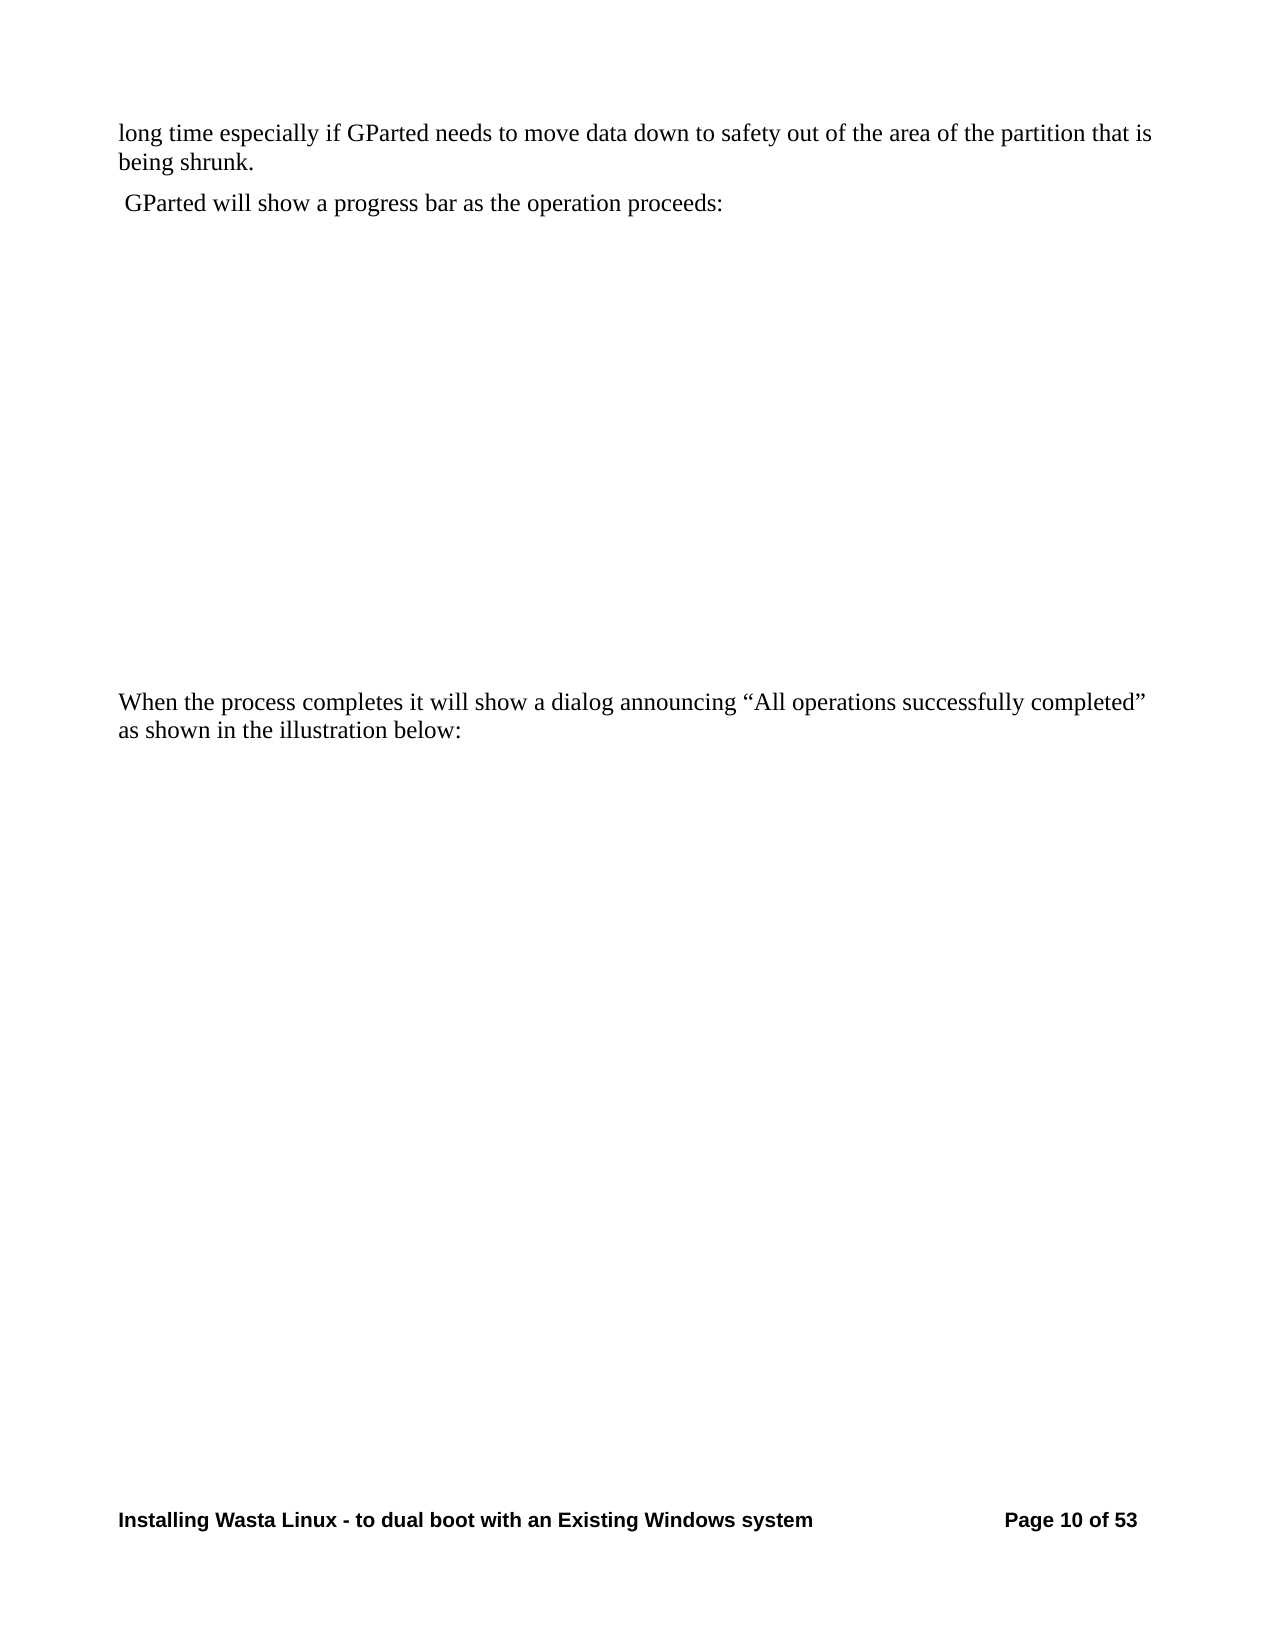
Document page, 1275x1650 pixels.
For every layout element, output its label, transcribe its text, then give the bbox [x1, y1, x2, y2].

text GParted will show a progress bar as the operation proceeds: [118, 188, 1157, 217]
text long time especially if GParted needs to move data down to safety out of the area of the partition that is being shrunk. [118, 118, 1157, 176]
text When the process completes it will show a dialog announcing “All operations successfully completed” as shown in the illustration below: [118, 687, 1157, 744]
